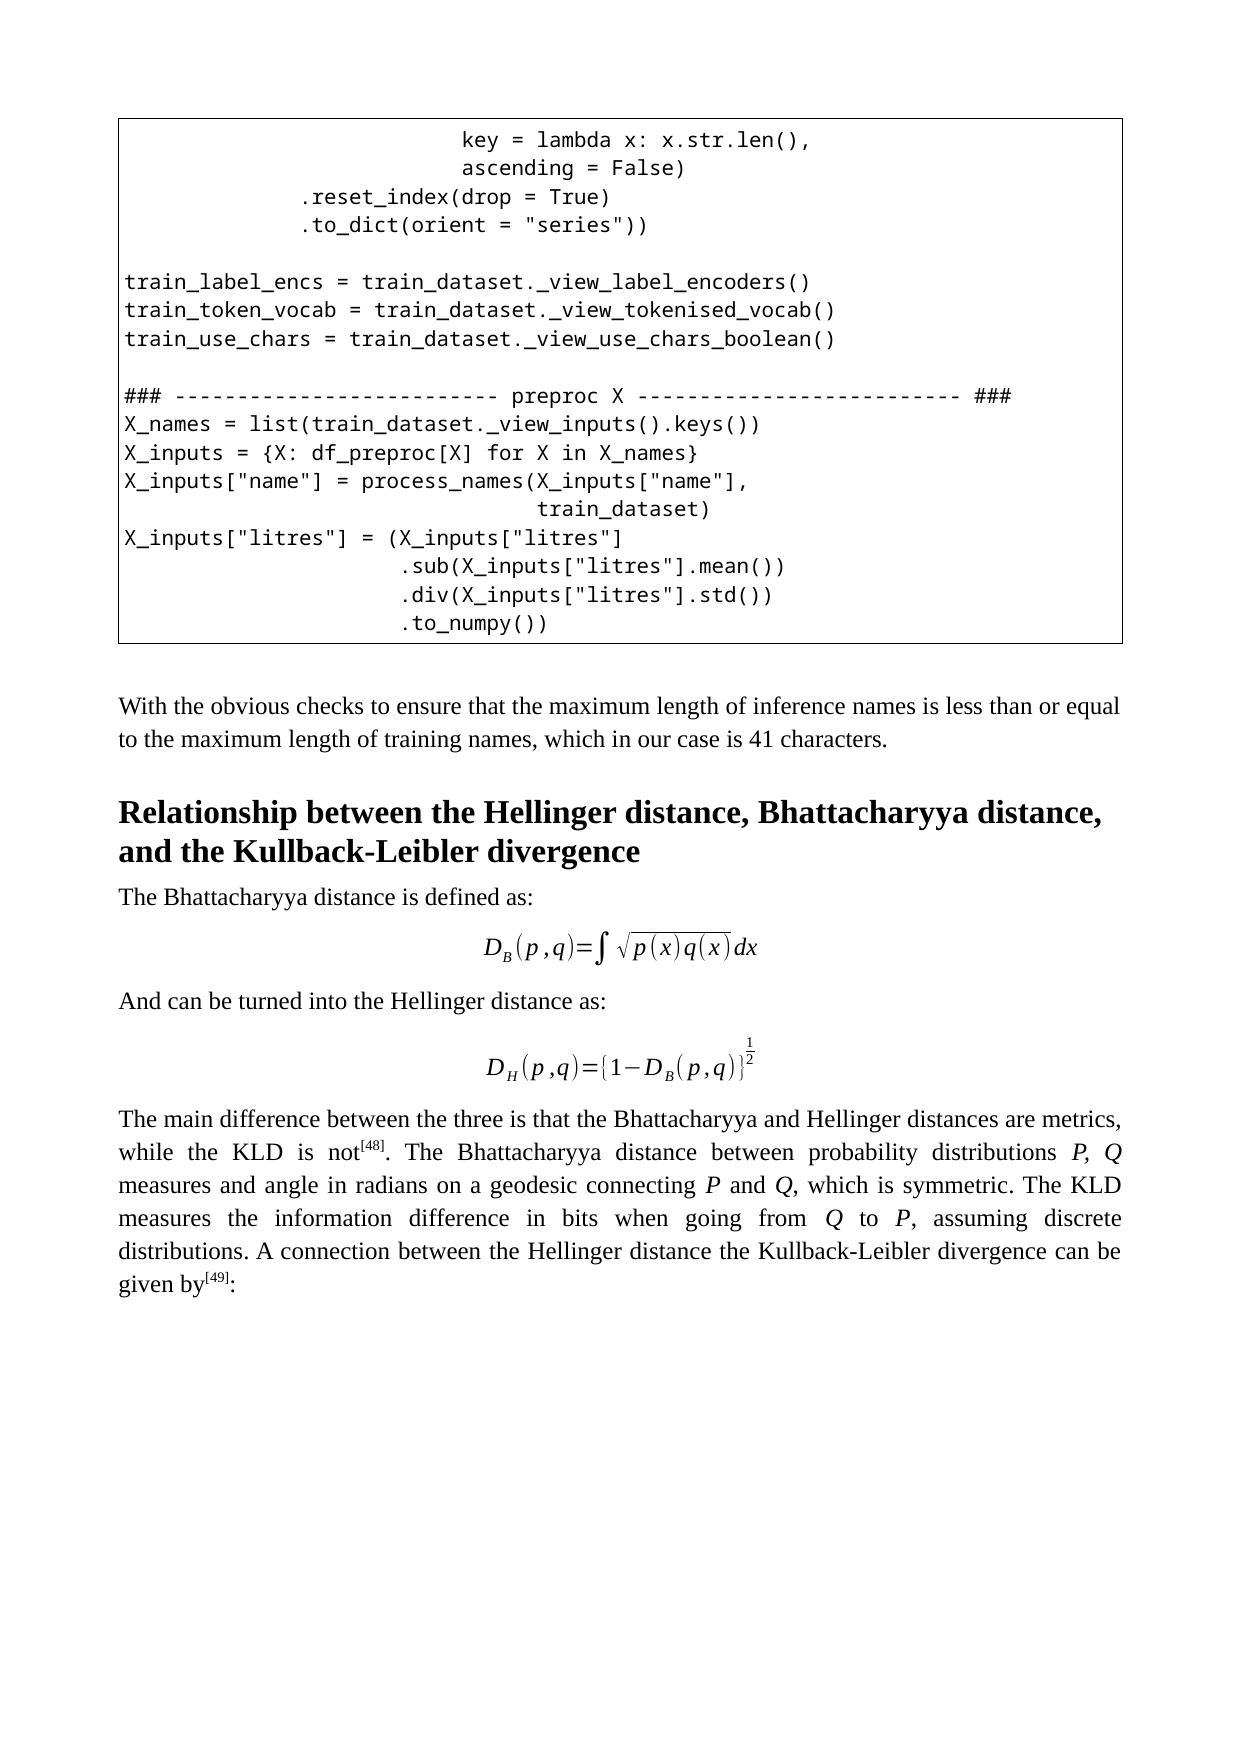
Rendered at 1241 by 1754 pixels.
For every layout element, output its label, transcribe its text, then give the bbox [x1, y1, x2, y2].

text The Bhattacharyya distance is defined as: [118, 882, 1122, 911]
text The main difference between the three is that the Bhattacharyya and Hellinger distances are metrics, while the KLD is not[48]. The Bhattacharyya distance between probability distributions P, Q measures and angle in radians on a geodesic connecting P and Q, which is symmetric. The KLD measures the information difference in bits when going from Q to P, assuming discrete distributions. A connection between the Hellinger distance the Kullback-Leibler divergence can be given by[49]: [118, 1104, 1122, 1298]
subtitle Relationship between the Hellinger distance, Bhattacharyya distance, and the Kullback-Leibler divergence [118, 793, 1122, 869]
text And can be turned into the Hellinger distance as: [118, 986, 1122, 1014]
text With the obvious checks to ensure that the maximum length of inference names is less than or equal to the maximum length of training names, which in our case is 41 characters. [118, 691, 1122, 753]
table_header key = lambda x: x.str.len(), ascending = False) .reset_index(drop = True) .to_dict(orient = "series")) train_label_encs = train_dataset._view_label_encoders() train_token_vocab = train_dataset._view_tokenised_vocab() train_use_chars = train_dataset._view_use_chars_boolean() ### -------------------------- preproc X -------------------------- ### X_names = list(train_dataset._view_inputs().keys()) X_inputs = {X: df_preproc[X] for X in X_names} X_inputs["name"] = process_names(X_inputs["name"], train_dataset) X_inputs["litres"] = (X_inputs["litres"] .sub(X_inputs["litres"].mean()) .div(X_inputs["litres"].std()) .to_numpy()) [119, 119, 1122, 642]
